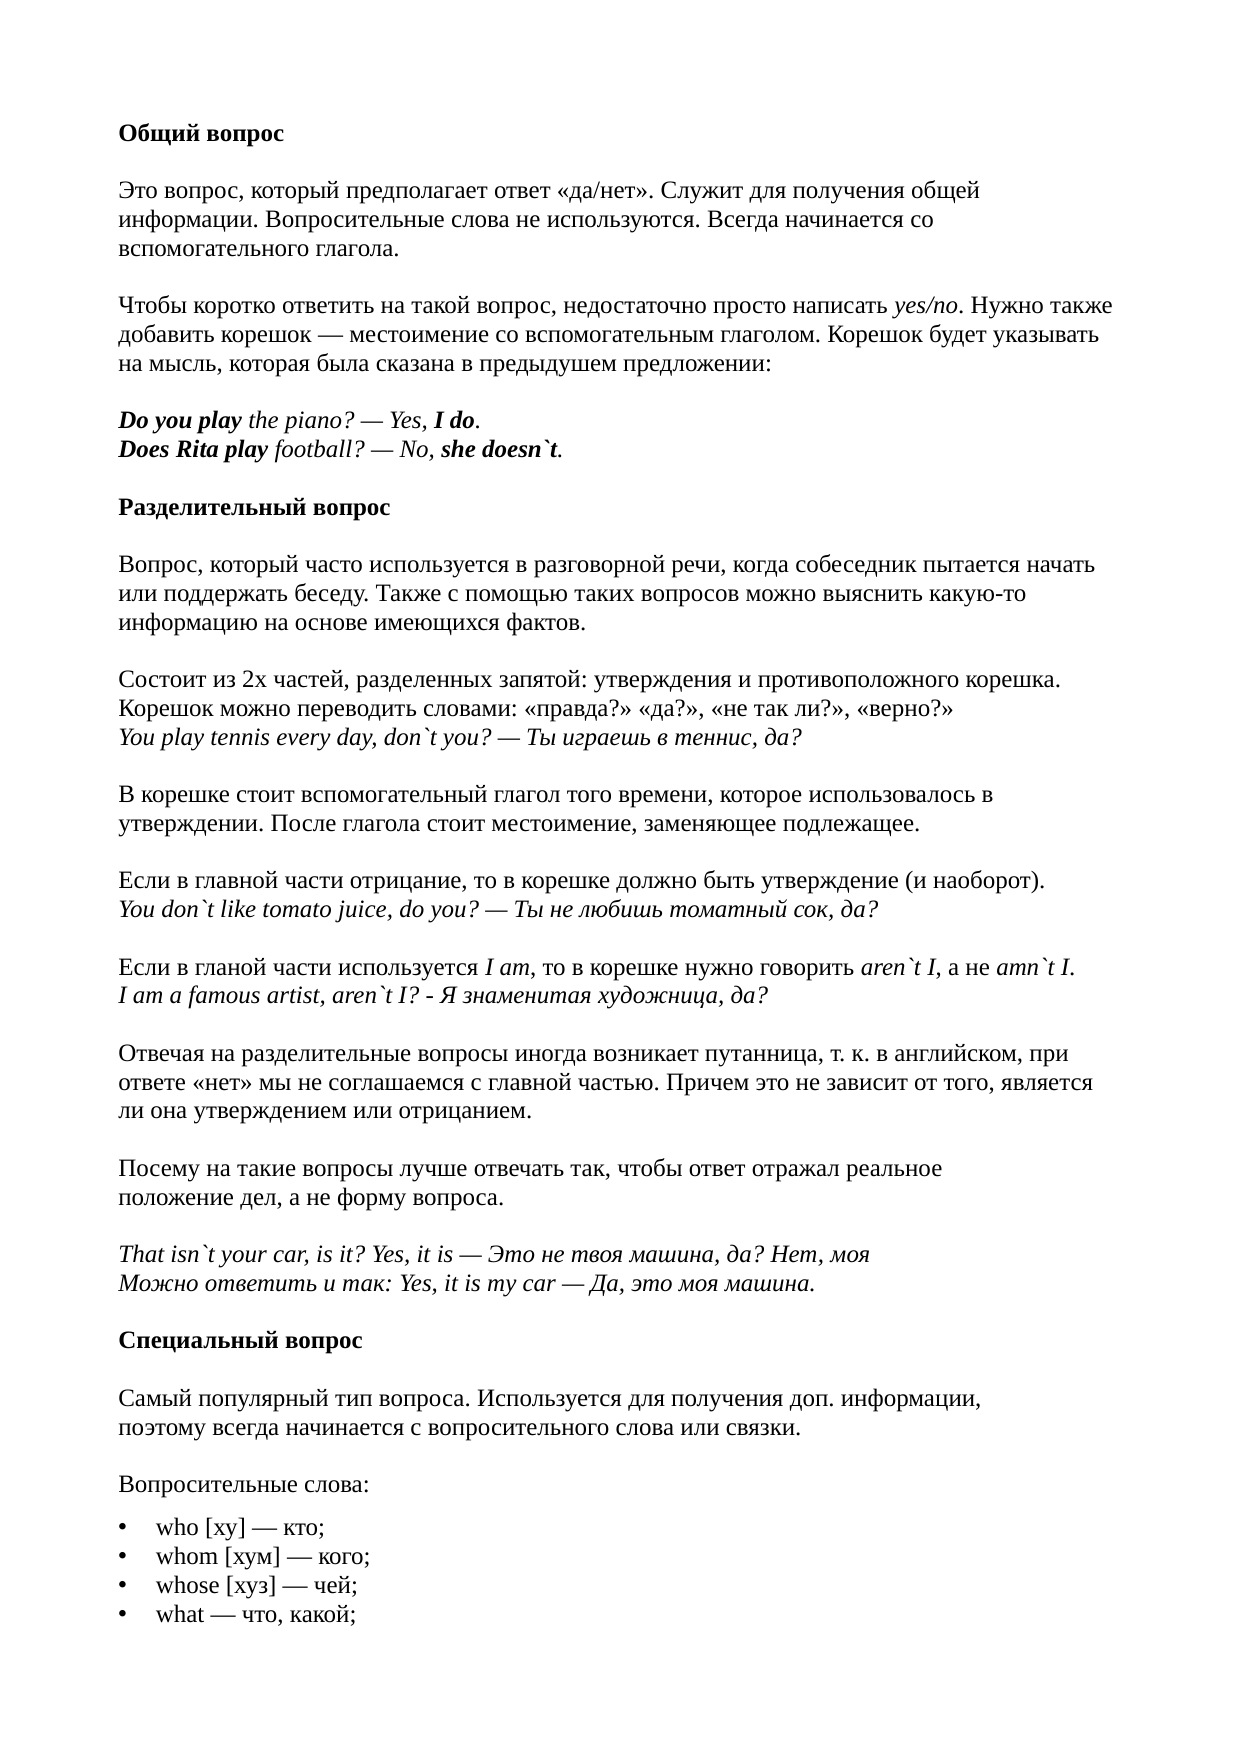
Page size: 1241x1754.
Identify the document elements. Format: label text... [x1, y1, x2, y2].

text Можно ответить и так: Yes, it is my car — Да, это моя машина. [118, 1268, 1122, 1297]
text Если в гланой части используется I am, то в корешке нужно говорить aren`t I, а не amn`t I. [118, 952, 1122, 981]
text Does Rita play football? — No, she doesn`t. [118, 434, 1122, 463]
text That isn`t your car, is it? Yes, it is — Это не твоя машина, да? Нет, моя [118, 1239, 1122, 1268]
text В корешке стоит вспомогательный глагол того времени, которое использовалось в утверждении. После глагола стоит местоимение, заменяющее подлежащее. [118, 779, 1122, 837]
text Самый популярный тип вопроса. Используется для получения доп. информации, [118, 1383, 1122, 1412]
list what — что, какой; [118, 1599, 1122, 1627]
text You don`t like tomato juice, do you? — Ты не любишь томатный сок, да? [118, 894, 1122, 923]
list whose [хуз] — чей; [118, 1570, 1122, 1599]
text Чтобы коротко ответить на такой вопрос, недостаточно просто написать yes/no. Нужно также добавить корешок — местоимение со вспомогательным глаголом. Корешок будет указывать на мысль, которая была сказана в предыдушем предложении: [118, 291, 1122, 377]
text You play tennis every day, don`t you? — Ты играешь в теннис, да? [118, 722, 1122, 751]
text поэтому всегда начинается с вопросительного слова или связки. [118, 1412, 1122, 1441]
text Состоит из 2х частей, разделенных запятой: утверждения и противоположного корешка. [118, 664, 1122, 693]
text Корешок можно переводить словами: «правда?» «да?», «не так ли?», «верно?» [118, 693, 1122, 722]
text положение дел, а не форму вопроса. [118, 1182, 1122, 1211]
list who [ху] — кто; [118, 1512, 1122, 1541]
text Вопросительные слова: [118, 1469, 1122, 1498]
text Вопрос, который часто используется в разговорной речи, когда собеседник пытается начать или поддержать беседу. Также с помощью таких вопросов можно выяснить какую-то информацию на основе имеющихся фактов. [118, 549, 1122, 636]
text Отвечая на разделительные вопросы иногда возникает путанница, т. к. в английском, при ответе «нет» мы не соглашаемся с главной частью. Причем это не зависит от того, является ли она утверждением или отрицанием. [118, 1038, 1122, 1124]
text I am a famous artist, aren`t I? - Я знаменитая художница, да? [118, 981, 1122, 1009]
text Разделительный вопрос [118, 492, 1122, 521]
list whom [хум] — кого; [118, 1541, 1122, 1570]
text Do you play the piano? — Yes, I do. [118, 406, 1122, 434]
text Общий вопрос [118, 118, 1122, 147]
text Если в главной части отрицание, то в корешке должно быть утверждение (и наоборот). [118, 866, 1122, 894]
text Посему на такие вопросы лучше отвечать так, чтобы ответ отражал реальное [118, 1153, 1122, 1182]
text Специальный вопрос [118, 1326, 1122, 1354]
text Это вопрос, который предполагает ответ «да/нет». Служит для получения общей информации. Вопросительные слова не используются. Всегда начинается со вспомогательного глагола. [118, 176, 1122, 262]
